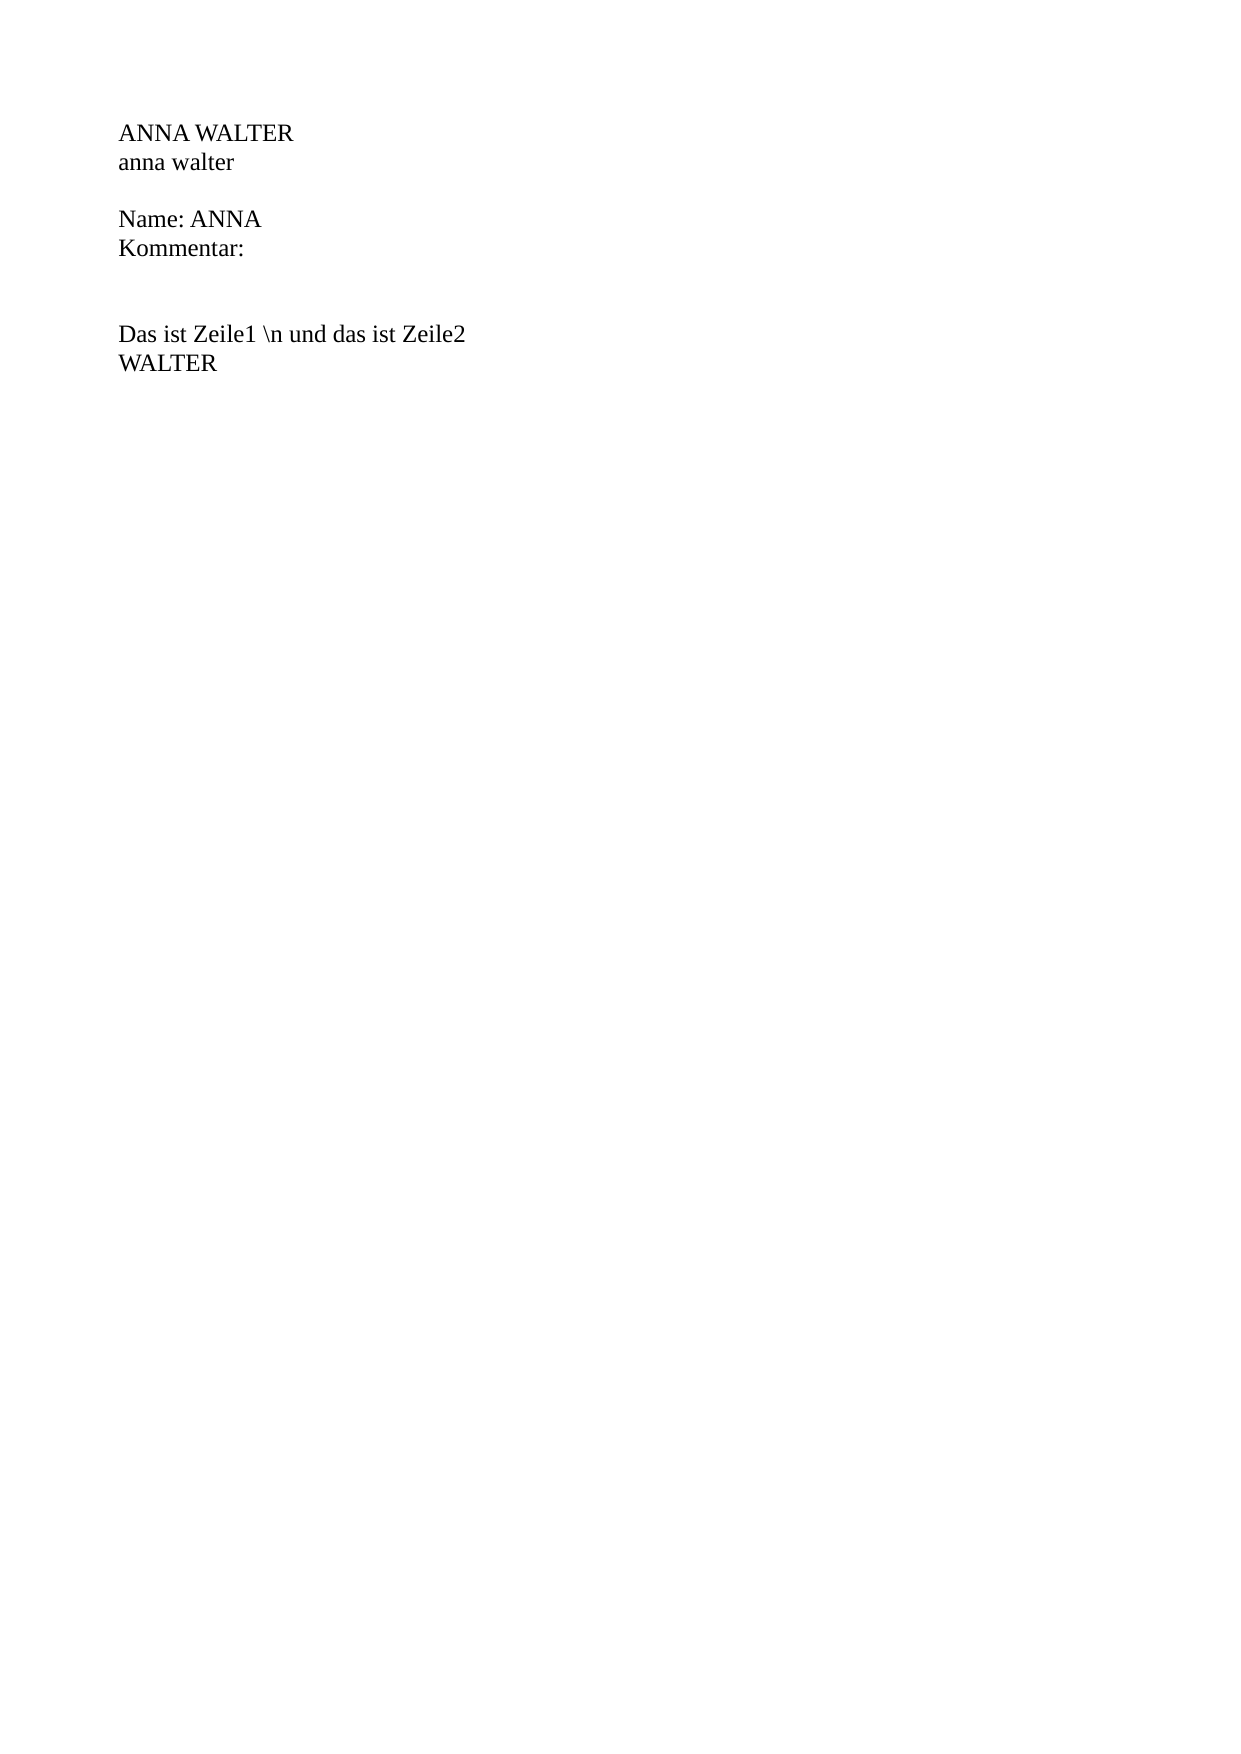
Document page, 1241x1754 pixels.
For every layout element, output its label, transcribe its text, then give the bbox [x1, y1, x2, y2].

text Das ist Zeile1 \n und das ist Zeile2 [118, 319, 1122, 348]
text Kommentar: [118, 233, 1122, 262]
text anna walter [118, 147, 1122, 176]
text WALTER [118, 348, 1122, 377]
text ANNA WALTER [118, 118, 1122, 147]
text Name: ANNA [118, 204, 1122, 233]
